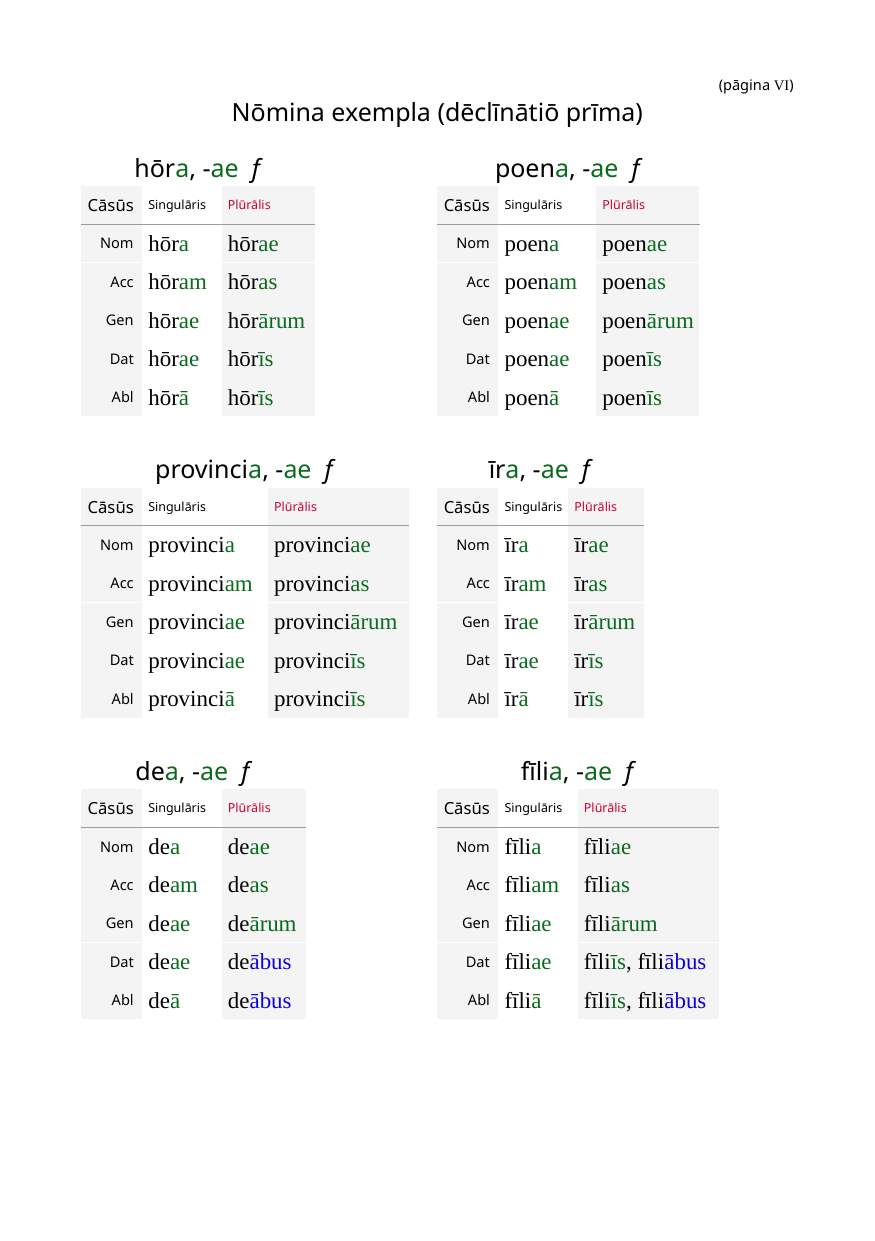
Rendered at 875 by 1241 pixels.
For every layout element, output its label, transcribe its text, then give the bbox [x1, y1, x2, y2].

table_cell hōrae [143, 301, 222, 339]
table_cell fīliam [499, 866, 578, 904]
table_cell deas [222, 866, 306, 904]
table_cell deābus [222, 943, 306, 981]
table_cell poenam [499, 263, 596, 301]
table_header fīlia, -ae f [437, 752, 719, 789]
table_cell fīliae [499, 943, 578, 981]
table_cell Acc [437, 564, 498, 602]
table_cell Singulāris [143, 186, 222, 224]
table_cell īrīs [568, 679, 644, 718]
table_cell poenīs [596, 339, 699, 378]
table_cell Plūrālis [578, 789, 719, 827]
table_cell īra [499, 526, 568, 564]
table_cell Abl [437, 679, 498, 718]
table_cell Cāsūs [81, 488, 142, 525]
table_cell Plūrālis [568, 488, 644, 525]
table_cell deae [143, 943, 222, 981]
table_cell Acc [81, 564, 142, 602]
table_cell Nom [437, 526, 498, 564]
table_cell poenae [499, 339, 596, 378]
table_cell fīliā [499, 981, 578, 1019]
table_cell Singulāris [143, 488, 268, 525]
table_cell īrae [568, 526, 644, 564]
table_cell Plūrālis [222, 186, 315, 224]
table_cell Abl [437, 378, 498, 416]
table_cell īrae [499, 603, 568, 641]
table_cell provinciae [143, 641, 268, 679]
table_cell deae [222, 828, 306, 866]
table_cell Cāsūs [81, 789, 142, 827]
table_cell īrā [499, 679, 568, 718]
table_cell Nom [81, 225, 142, 262]
table_cell fīliīs, fīliābus [578, 943, 719, 981]
table_cell Dat [81, 339, 142, 378]
table_cell Cāsūs [437, 488, 498, 525]
table_cell Nom [81, 828, 142, 866]
table_cell Dat [81, 943, 142, 981]
table_cell provinciā [143, 679, 268, 718]
table_cell fīliae [499, 904, 578, 942]
table_cell provincias [268, 564, 409, 602]
table_cell īrīs [568, 641, 644, 679]
table_cell Plūrālis [222, 789, 306, 827]
table_cell Gen [437, 904, 498, 942]
table_cell Abl [81, 378, 142, 416]
table_cell Dat [437, 943, 498, 981]
table_cell poenīs [596, 378, 699, 416]
table_header [81, 149, 437, 1019]
table_cell deābus [222, 981, 306, 1019]
table_header hōra, -ae f [81, 149, 315, 186]
table_cell fīliārum [578, 904, 719, 942]
text Nōmina exempla (dēclīnātiō prīma) [81, 95, 793, 129]
table_cell Abl [81, 679, 142, 718]
table_header īra, -ae f [437, 450, 644, 488]
table_cell Nom [81, 526, 142, 564]
table_cell hōras [222, 263, 315, 301]
table_cell poenae [499, 301, 596, 339]
table_cell hōrīs [222, 378, 315, 416]
table_header [437, 149, 793, 1019]
table_cell provinciae [143, 603, 268, 641]
table_cell Acc [437, 866, 498, 904]
table_cell Gen [437, 301, 498, 339]
table_cell provinciae [268, 526, 409, 564]
table_cell hōrārum [222, 301, 315, 339]
table_cell Gen [81, 301, 142, 339]
table_cell īram [499, 564, 568, 602]
table_cell Singulāris [499, 789, 578, 827]
table_cell provincia [143, 526, 268, 564]
table_cell provinciam [143, 564, 268, 602]
table_cell Acc [81, 263, 142, 301]
table_cell provinciārum [268, 603, 409, 641]
table_cell poenārum [596, 301, 699, 339]
table_cell poenā [499, 378, 596, 416]
table_header poena, -ae f [437, 149, 699, 186]
table_cell poenae [596, 225, 699, 262]
table_cell fīliae [578, 828, 719, 866]
table_cell īrārum [568, 603, 644, 641]
table_cell Nom [437, 225, 498, 262]
table_cell hōram [143, 263, 222, 301]
table_cell Dat [437, 339, 498, 378]
table_cell deam [143, 866, 222, 904]
table_cell fīliīs, fīliābus [578, 981, 719, 1019]
table_cell Dat [437, 641, 498, 679]
table_cell deae [143, 904, 222, 942]
table_cell Plūrālis [268, 488, 409, 525]
table_cell Nom [437, 828, 498, 866]
table_header provincia, -ae f [81, 450, 409, 488]
table_cell Abl [437, 981, 498, 1019]
table_cell fīlia [499, 828, 578, 866]
table_cell Cāsūs [437, 186, 498, 224]
table_cell Dat [81, 641, 142, 679]
table_cell Cāsūs [81, 186, 142, 224]
table_cell hōrae [222, 225, 315, 262]
table_cell fīlias [578, 866, 719, 904]
table_cell īras [568, 564, 644, 602]
table_cell deā [143, 981, 222, 1019]
table_cell Abl [81, 981, 142, 1019]
table_cell Singulāris [143, 789, 222, 827]
table_cell dea [143, 828, 222, 866]
table_cell hōra [143, 225, 222, 262]
table_cell provinciīs [268, 679, 409, 718]
table_cell provinciīs [268, 641, 409, 679]
table_cell Gen [81, 904, 142, 942]
table_cell deārum [222, 904, 306, 942]
table_cell Cāsūs [437, 789, 498, 827]
table_cell īrae [499, 641, 568, 679]
table_cell Acc [437, 263, 498, 301]
table_cell Gen [81, 603, 142, 641]
table_cell poenas [596, 263, 699, 301]
table_cell hōrā [143, 378, 222, 416]
table_header dea, -ae f [81, 752, 306, 789]
table_cell poena [499, 225, 596, 262]
table_cell hōrae [143, 339, 222, 378]
table_cell Gen [437, 603, 498, 641]
table_cell Plūrālis [596, 186, 699, 224]
text (pāgina VI) [81, 75, 793, 95]
table_cell Acc [81, 866, 142, 904]
table_cell hōrīs [222, 339, 315, 378]
table_cell Singulāris [499, 186, 596, 224]
table_cell Singulāris [499, 488, 568, 525]
